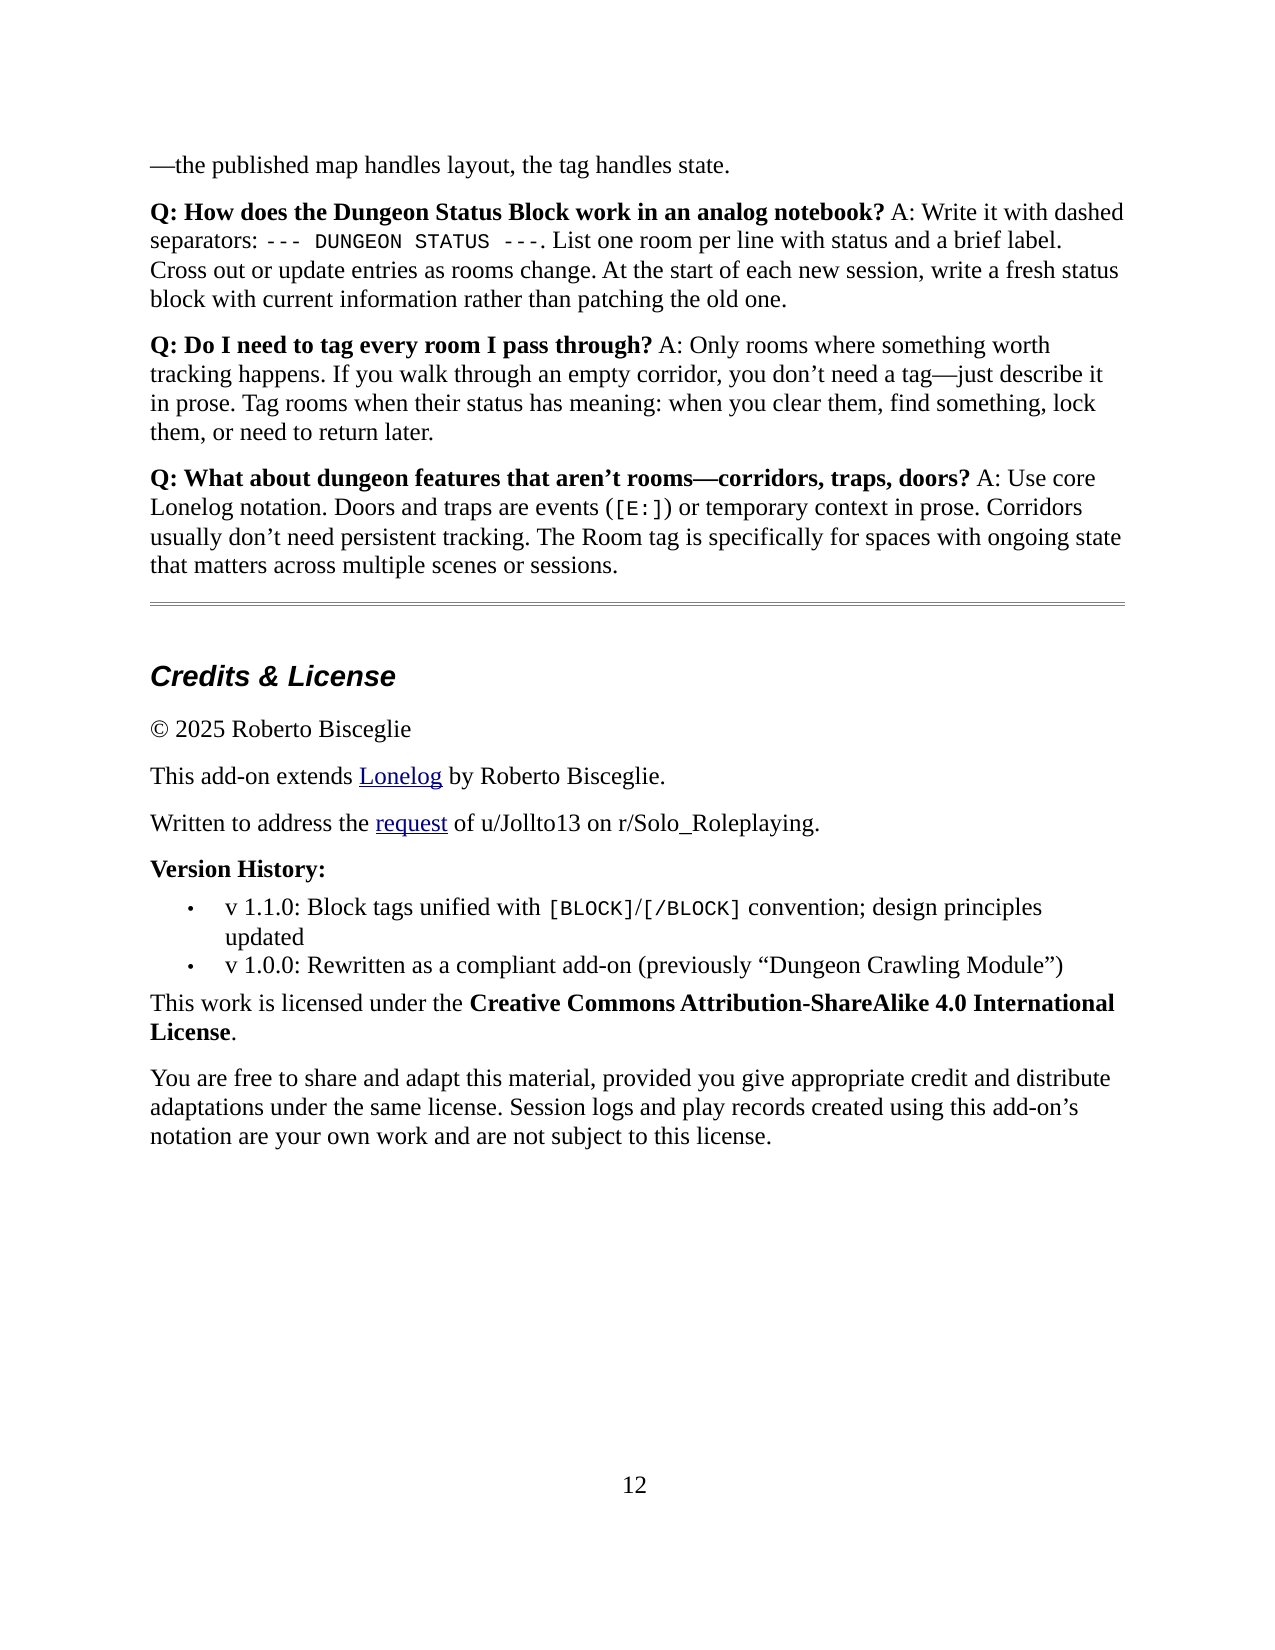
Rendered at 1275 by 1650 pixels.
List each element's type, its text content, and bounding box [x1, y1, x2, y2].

text —the published map handles layout, the tag handles state. [150, 150, 1125, 179]
text Version History: [150, 854, 1125, 883]
text Q: Do I need to tag every room I pass through? A: Only rooms where something worth tracking happens. If you walk through an empty corridor, you don’t need a tag—just describe it in prose. Tag rooms when their status has meaning: when you clear them, find something, lock them, or need to return later. [150, 330, 1125, 445]
text Q: How does the Dungeon Status Block work in an analog notebook? A: Write it with dashed separators: --- DUNGEON STATUS ---. List one room per line with status and a brief label. Cross out or update entries as rooms change. At the start of each new session, write a fresh status block with current information rather than patching the old one. [150, 197, 1125, 312]
text © 2025 Roberto Bisceglie [150, 714, 1125, 743]
list v 1.1.0: Block tags unified with [BLOCK]/[/BLOCK] convention; design principles updated [187, 892, 1125, 950]
text This add-on extends Lonelog by Roberto Bisceglie. [150, 761, 1125, 790]
text You are free to share and adapt this material, provided you give appropriate credit and distribute adaptations under the same license. Session logs and play records created using this add-on’s notation are your own work and are not subject to this license. [150, 1063, 1125, 1150]
text Written to address the request of u/Jollto13 on r/Solo_Roleplaying. [150, 808, 1125, 836]
subtitle Credits & License [150, 659, 1125, 693]
text This work is licensed under the Creative Commons Attribution-ShareAlike 4.0 International License. [150, 988, 1125, 1046]
list v 1.0.0: Rewritten as a compliant add-on (previously “Dungeon Crawling Module”) [187, 950, 1125, 979]
text Q: What about dungeon features that aren’t rooms—corridors, traps, doors? A: Use core Lonelog notation. Doors and traps are events ([E:]) or temporary context in prose. Corridors usually don’t need persistent tracking. The Room tag is specifically for spaces with ongoing state that matters across multiple scenes or sessions. [150, 463, 1125, 579]
